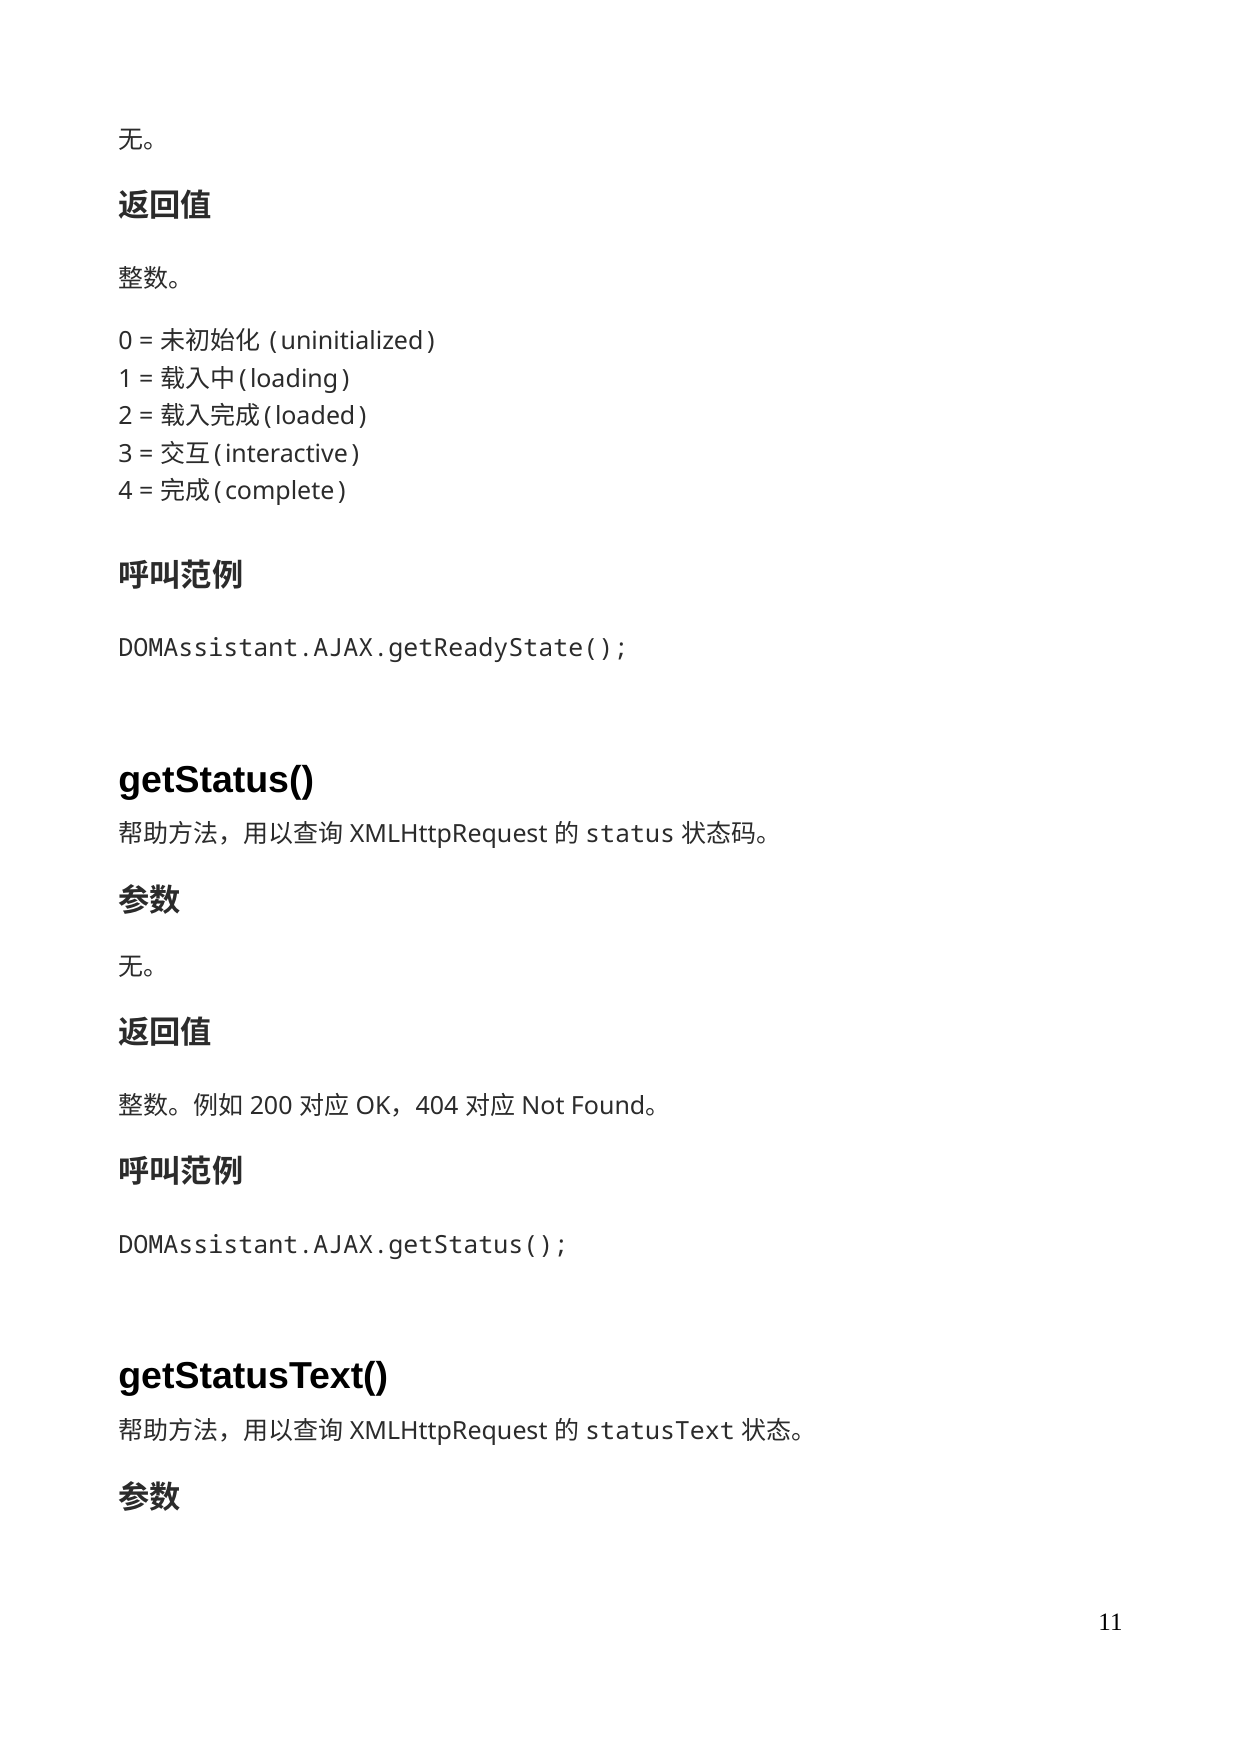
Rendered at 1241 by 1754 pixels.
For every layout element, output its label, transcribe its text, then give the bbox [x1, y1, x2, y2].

text 呼叫范例 [118, 507, 1122, 595]
subtitle getStatus() [118, 714, 1122, 800]
text 参数 [118, 875, 1122, 920]
text 整数。 [118, 257, 1122, 294]
text 1 = 载入中(loading) [118, 357, 1122, 394]
text 帮助方法，用以查询 XMLHttpRequest 的 status 状态码。 [118, 812, 1122, 850]
text 呼叫范例 [118, 1147, 1122, 1192]
subtitle getStatusText() [118, 1311, 1122, 1397]
text 4 = 完成(complete) [118, 469, 1122, 507]
text 返回值 [118, 1008, 1122, 1053]
text 无。 [118, 945, 1122, 983]
text 3 = 交互(interactive) [118, 432, 1122, 469]
text 0 = 未初始化 (uninitialized) [118, 319, 1122, 357]
text 整数。例如 200 对应 OK，404 对应 Not Found。 [118, 1084, 1122, 1122]
text 返回值 [118, 181, 1122, 226]
text 无。 [118, 118, 1122, 156]
text 参数 [118, 1472, 1122, 1517]
text DOMAssistant.AJAX.getReadyState(); [118, 626, 1122, 664]
text 帮助方法，用以查询 XMLHttpRequest 的 statusText 状态。 [118, 1409, 1122, 1447]
text 2 = 载入完成(loaded) [118, 394, 1122, 432]
text DOMAssistant.AJAX.getStatus(); [118, 1223, 1122, 1261]
